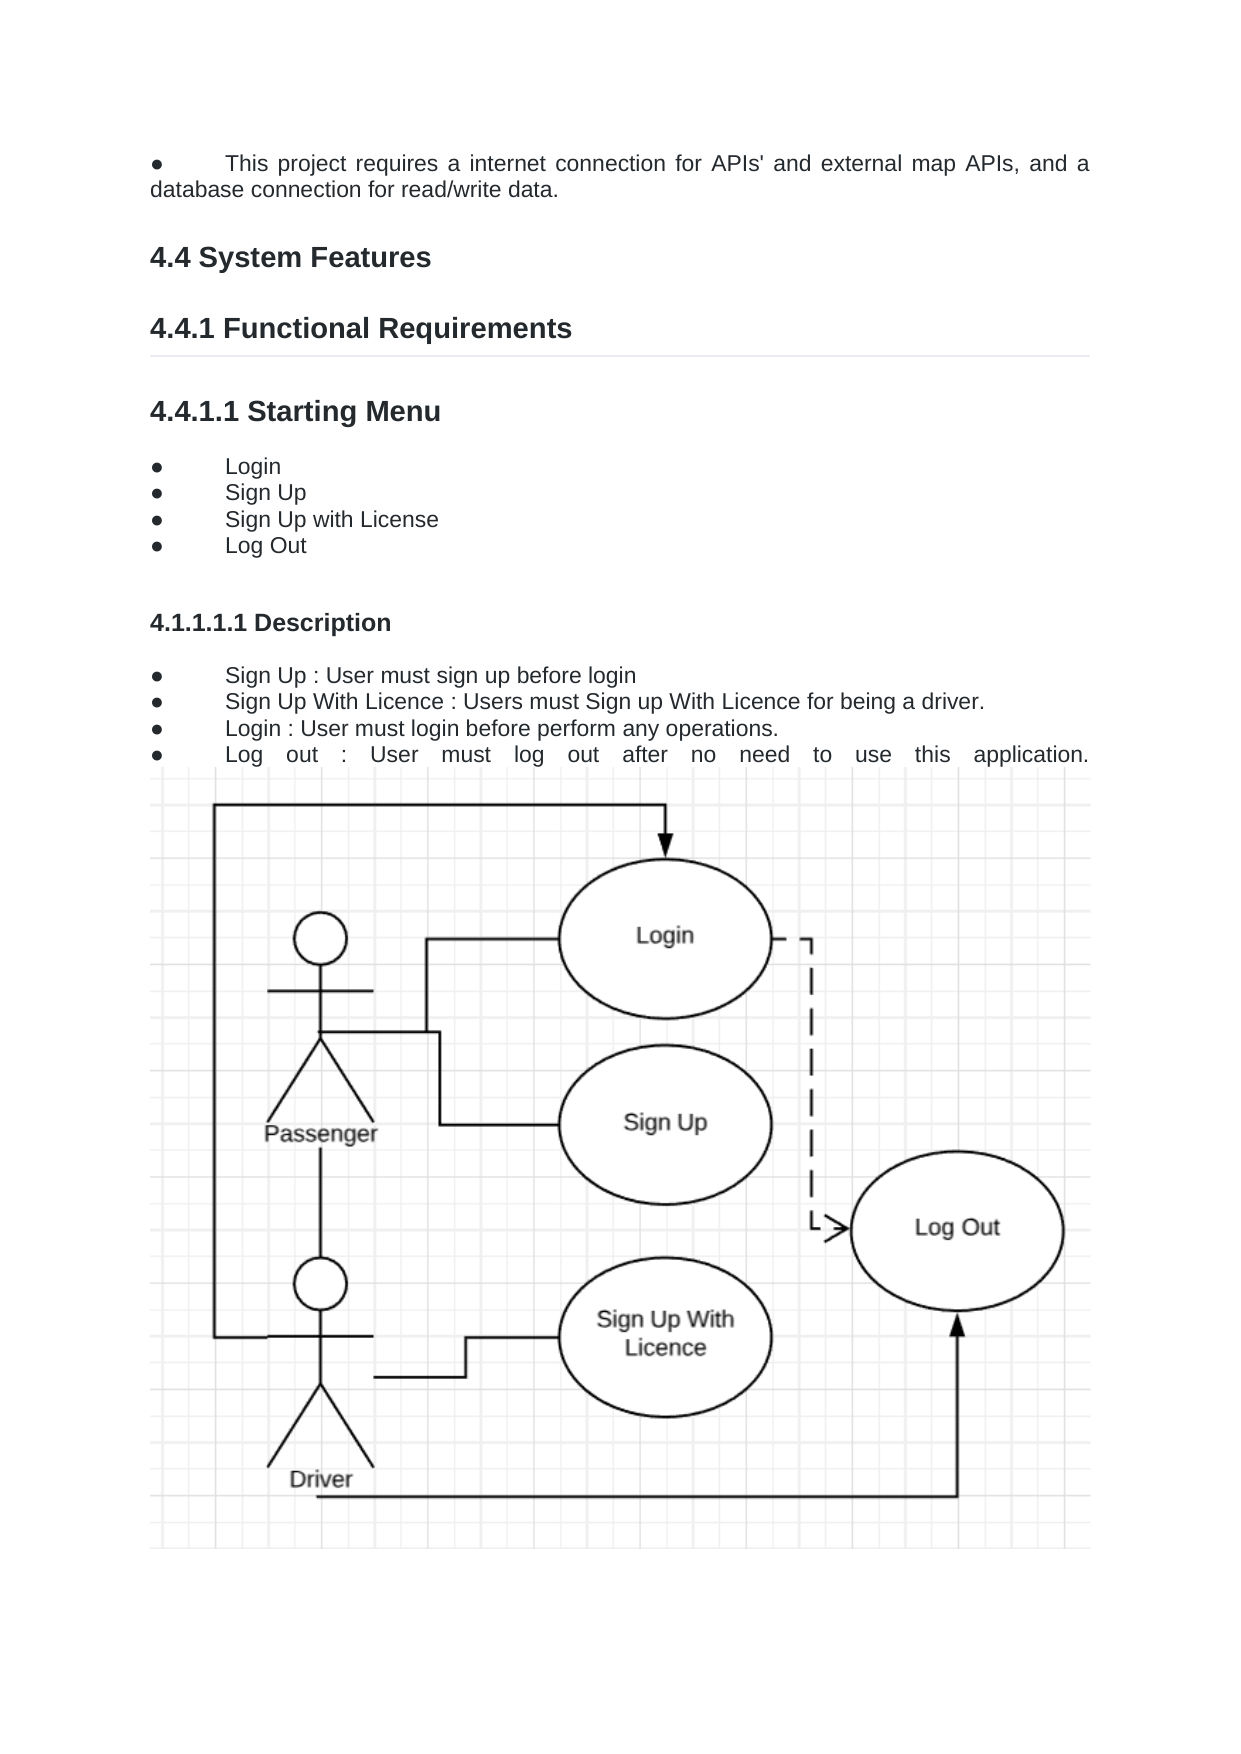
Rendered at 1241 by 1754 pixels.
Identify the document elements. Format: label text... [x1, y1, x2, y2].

list Sign Up With Licence : Users must Sign up With Licence for being a driver. [150, 688, 1090, 715]
list Log out : User must log out after no need to use this application. [150, 741, 1090, 767]
list Sign Up with License [150, 506, 1090, 532]
subtitle 4.4.1.1 Starting Menu [150, 394, 1090, 428]
list Login : User must login before perform any operations. [150, 715, 1090, 741]
subtitle 4.4.1 Functional Requirements [150, 311, 1090, 355]
text 4.1.1.1.1 Description [150, 608, 1090, 637]
list Login [150, 453, 1090, 479]
subtitle 4.4 System Features [150, 240, 1090, 274]
picture [150, 767, 1091, 1549]
list Log Out [150, 532, 1090, 558]
list Sign Up : User must sign up before login [150, 662, 1090, 688]
list Sign Up [150, 479, 1090, 506]
list This project requires a internet connection for APIs' and external map APIs, and a database connection for read/write data. [150, 150, 1090, 203]
